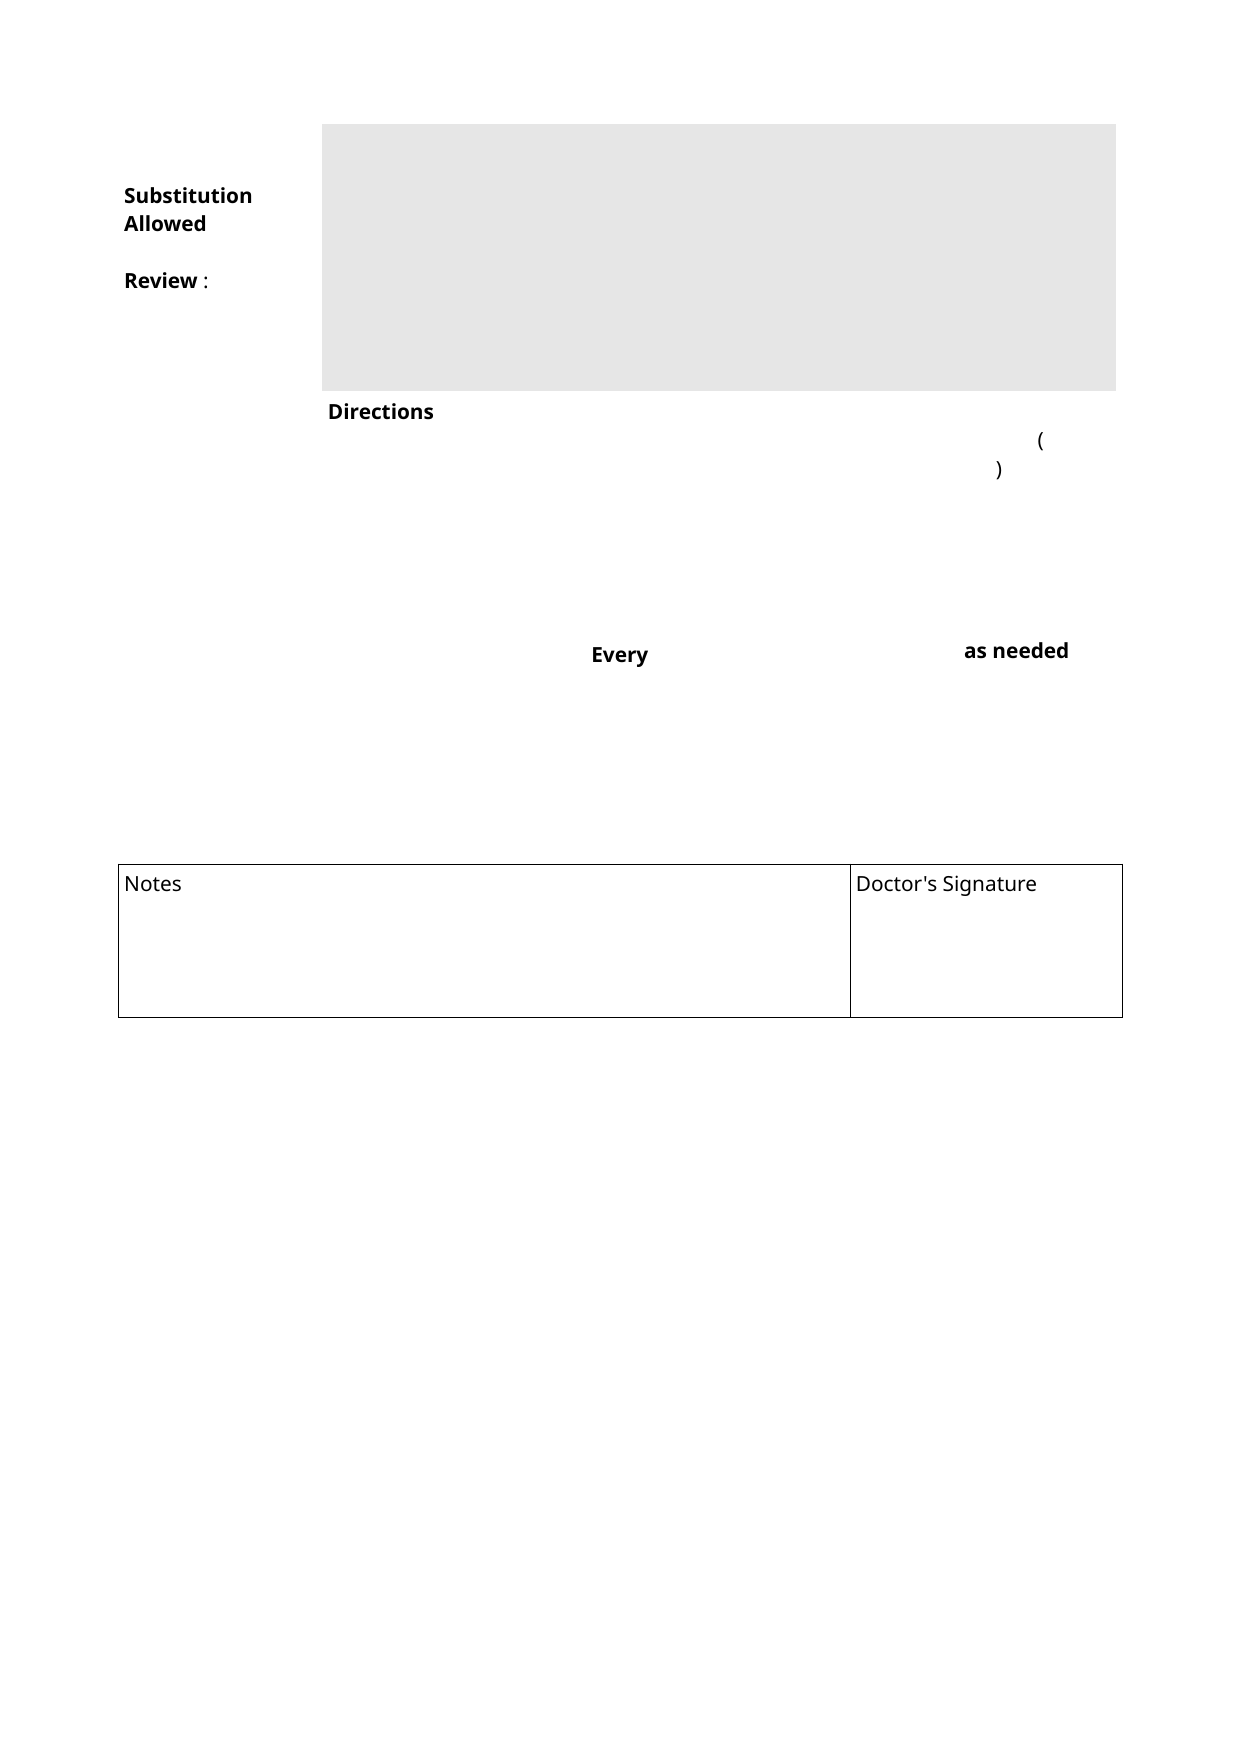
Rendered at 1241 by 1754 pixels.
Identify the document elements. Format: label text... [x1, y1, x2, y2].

table_header Qty : <lines.quantity or ''> <if test="lines.start_treatment"> Start :<formatLang(lines.start_treatment.strftime('%Y-%m-%d'), user.language, date=True)> </if> <if test="lines.start_treatment"> <if test="lines.end_treatment"> End: <formatLang(lines.end_treatment.strftime('%Y-%m-%d'), user.language, date=True)> </if> </if> Refills : <lines.refills or ''> <if test="lines.allow_substitution"> Substitution Allowed </if> Review : <if test="lines.review"> <formatLang(lines.review.strftime('%Y-%m-%d'), user.language, date=True) or ''> </if> [118, 118, 316, 807]
table_header Directions [322, 391, 520, 516]
text </for> [118, 1018, 1122, 1046]
table_header <if test="lines.duration"> <lines.duration> </if> [446, 124, 498, 391]
text </for> [118, 835, 1122, 863]
table_header Doctor's Signature [851, 865, 1122, 1017]
table_header [322, 124, 446, 391]
table_header <if test="lines.frequency_unit<>'wr'"> <lines.frequency_unit> </if> [719, 545, 917, 801]
table_header <if test="lines.frequency_unit=='wr'"> as needed </if> [917, 545, 1116, 801]
text </if> [118, 807, 1122, 835]
table_header <if test="lines.duration_period"> <lines.duration_period> </if> <if test="lines.qty > 1"> s </if> [498, 124, 1116, 391]
table_header <if test="lines.frequency"> Every <lines.frequency or ''> </if> [520, 545, 719, 801]
table_header [316, 118, 1122, 807]
table_header <if test="lines.common_dosage"> <lines.common_dosage.name> ( <lines.admin_times>) </if> [719, 391, 1116, 516]
table_header Notes <prescription.notes or ''> [119, 865, 850, 1017]
table_header [322, 545, 520, 801]
table_header <lines.qty or ''> [520, 391, 719, 516]
